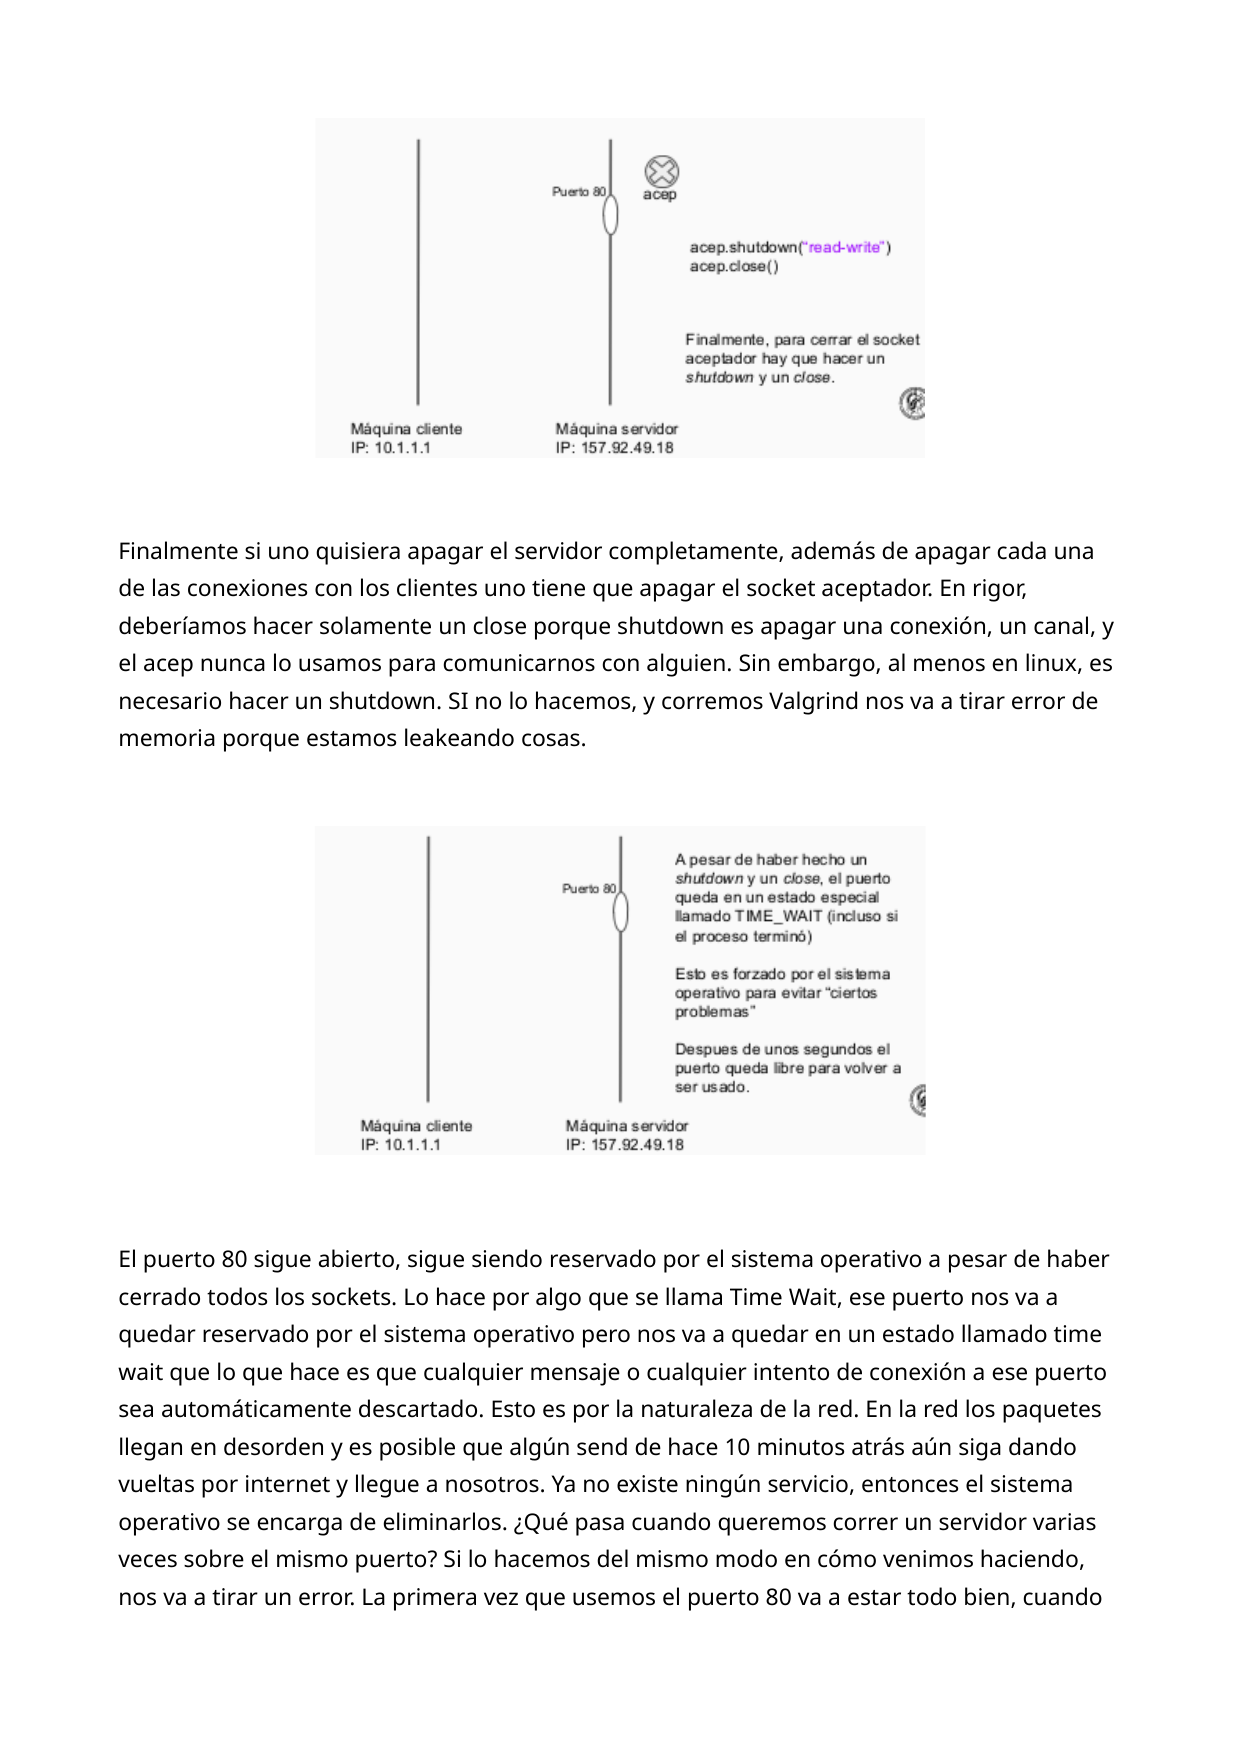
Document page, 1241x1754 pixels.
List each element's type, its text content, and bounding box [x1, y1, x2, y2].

picture [315, 118, 925, 458]
text Finalmente si uno quisiera apagar el servidor completamente, además de apagar cada una de las conexiones con los clientes uno tiene que apagar el socket aceptador. En rigor, deberíamos hacer solamente un close porque shutdown es apagar una conexión, un canal, y el acep nunca lo usamos para comunicarnos con alguien. Sin embargo, al menos en linux, es necesario hacer un shutdown. SI no lo hacemos, y corremos Valgrind nos va a tirar error de memoria porque estamos leakeando cosas. [118, 535, 1122, 753]
picture [314, 826, 926, 1155]
text El puerto 80 sigue abierto, sigue siendo reservado por el sistema operativo a pesar de haber cerrado todos los sockets. Lo hace por algo que se llama Time Wait, ese puerto nos va a quedar reservado por el sistema operativo pero nos va a quedar en un estado llamado time wait que lo que hace es que cualquier mensaje o cualquier intento de conexión a ese puerto sea automáticamente descartado. Esto es por la naturaleza de la red. En la red los paquetes llegan en desorden y es posible que algún send de hace 10 minutos atrás aún siga dando vueltas por internet y llegue a nosotros. Ya no existe ningún servicio, entonces el sistema operativo se encarga de eliminarlos. ¿Qué pasa cuando queremos correr un servidor varias veces sobre el mismo puerto? Si lo hacemos del mismo modo en cómo venimos haciendo, nos va a tirar un error. La primera vez que usemos el puerto 80 va a estar todo bien, cuando [118, 1243, 1122, 1612]
